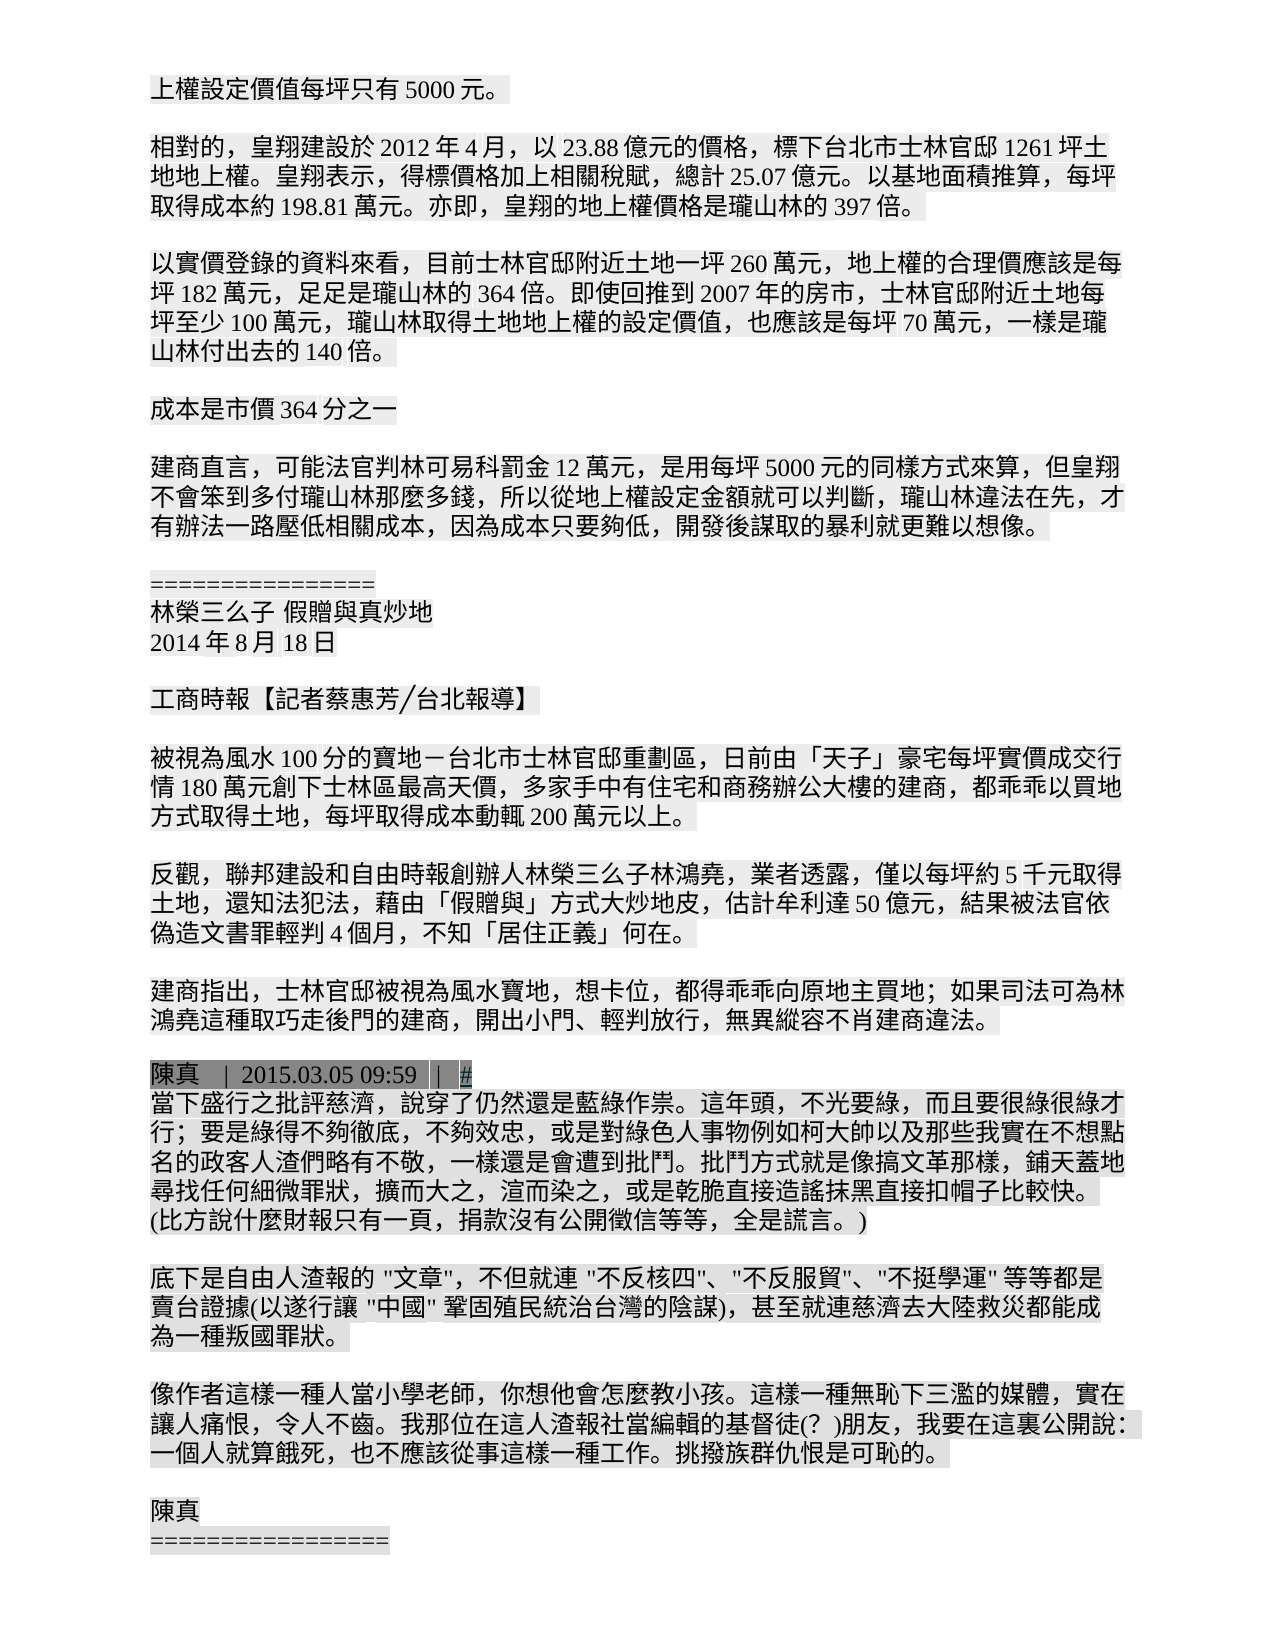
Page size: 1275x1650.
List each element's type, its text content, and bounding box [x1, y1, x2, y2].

text 當下盛行之批評慈濟，說穿了仍然還是藍綠作祟。這年頭，不光要綠，而且要很綠很綠才行；要是綠得不夠徹底，不夠效忠，或是對綠色人事物例如柯大帥以及那些我實在不想點名的政客人渣們略有不敬，一樣還是會遭到批鬥。批鬥方式就是像搞文革那樣，鋪天蓋地尋找任何細微罪狀，擴而大之，渲而染之，或是乾脆直接造謠抹黑直接扣帽子比較快。(比方說什麼財報只有一頁，捐款沒有公開徵信等等，全是謊言。) 底下是自由人渣報的 "文章"，不但就連 "不反核四"、"不反服貿"、"不挺學運" 等等都是賣台證據(以遂行讓 "中國" 鞏固殖民統治台灣的陰謀)，甚至就連慈濟去大陸救災都能成為一種叛國罪狀。 像作者這樣一種人當小學老師，你想他會怎麼教小孩。這樣一種無恥下三濫的媒體，實在讓人痛恨，令人不齒。我那位在這人渣報社當編輯的基督徒(？)朋友，我要在這裏公開說：一個人就算餓死，也不應該從事這樣一種工作。挑撥族群仇恨是可恥的。 陳真 ================= 愚民斂財的黑心慈濟 2015-03-04 自由人渣報 黃招榮 近年來，我們國小每逢開學之初，都會有20多個單位提供獎助學金，私人與地方性廟宇的都有，如仙公廟、行天宮、媽祖廟等。這些獎助學金對於正處於失業或低收入的家長來說，像及時雨解決孩子的註冊費用。這些獎助學金都必須在我承辦的業務下做正式的公文登錄，但10多年來，我就從未見慈濟功德會提供國中小學生獎助學金。 慈濟聲稱「救急不救窮」，善款取之於社會，本要用之於社會。對於須要幫助的窮人，慈濟卻吝於給予救助，這已失去善款的本意。相對於「艱苦人守護神」的莊朱玉女，50年來堅持10元的自助餐給勞苦底層的工人吃飽，慈濟應該大感汗顏。雖然在急難時有慈濟人在場送熱食與發放慰問金，但與慈濟每年近百億的善款收入，實在不成比例，標榜「勿以善小而不為」的慈濟，令人覺得言行不一。 而資深的慈濟弟子、法號「本榕」的頂新魏應充，以毒油毒害台灣人，身為慈濟最高精神領袖證嚴，竟然沒有對社會大眾表達歉意，也沒有「清理門戶」。釋昭慧以一句「悲極無言」出面救駕，那這跟公家機關的官官相護、包庇不法又有何不同？證嚴法師不但要魏應充吃好、睡好，還說：「我們幾十年都這樣吃，不都這樣過來嗎？」，那慈濟標榜的「勿以惡小而為之」，豈不就是說一套，做一套？這對全台灣的毒油受害人又情何以堪？ 慈濟每年近百億元的善款收入，財報只有一張寫不滿的A4紙，完全沒有明細，也沒有會計師的審查，根本是一筆糊塗帳。慈濟擅於變更地目炒作地皮，現又強行要開發內湖保護區，簡直是財團的掠奪作為；又對中國（台灣的敵國）大送秋波，以龐大金額援助中國，中國樂於省下救災經費，挪作購買攻台武器和收買台灣媒體，以達併吞台灣的侵略野心，慈濟已變成中國統戰台灣的馬前卒。故中國的官員來台灣，必訪花蓮慈濟拜會證嚴。 在太陽花學運期間，慈濟不去撫慰被暴警打到頭破血流的學生，反而獻花、獻水果給打學生的暴警。不反核四、也不反服貿的慈濟，不諱言與國民黨緊密合作愉快。政教合體，愚民斂財，殖民統治的磐石更加堅固。 慈濟大愛台借用中視攝影棚，國民黨拒退回慈濟11億元的保證金，慈濟也不追討，我強烈質疑這背後有不單純的情事。這是多少善良的台灣人的善款啊！絕對的權力造成絕對的腐敗，連慈濟也不能倖免。 （國小教師、台灣南社社員） [150, 1089, 1125, 1555]
text 自由人渣報老板林榮三，舊國民黨時期是國民黨為非作歹買票做票的黨政要員，當民進黨興起，改朝換代後，竟然卻開始愛台灣，整天妖魔化大陸人，挑撥族群仇恨不遺餘力，而其家族為非作歹大賺黑心錢的行徑更是變本加厲。 陳真 =============== 林榮三么子 知法玩法 2014年8月17日 聯邦集團創辦人林榮三的么兒、瓏山林建設董事長林鴻堯（本報資料照片），利用人頭規避土地法，取巧開發士林官邸旁近千坪精華土地，被依偽造文書罪輕判4個月。（張鎧乙攝） 中國時報【陳志賢、潘杏惠╱台北報導】 聯邦集團創辦人林榮三么兒、瓏山林建設董事長林鴻堯，為開發士林官邸旁近千坪精華土地，將名下土地假贈與13名人頭，被判刑4月，易科罰金12萬元確定。「人民民主陣線『鏟土豪』行動」研究員李燕認為，林鴻堯知法玩法，卻僅偽造文書罪輕判，如同政府作莊打假球，縱容財團建商牟取暴利，無助政府打房政策，居住、土地正義恐難實現。 炒地輕判 政府縱容 民陣認為今年四月財政部長張盛和與台北市副市長張金鶚的「雙張會」，喊出「打房！他們深感懷疑，認為僅是選舉操弄。否則，政府就該真正殺雞儆猴，至少應 將林鴻堯案以「偽造文書」罪的最高刑責，判3年徒刑。 李燕強調，其實像林鴻堯這種鑽法律漏洞案例不少，「民陣鏟土豪行動」最近就接獲不少民眾反映他們的土地、房子被財團建商以類似手法非法變更，他們卻求助無門。土地法的立法精神是好的，卻被有心人士以鑽法律漏洞方式知法玩法，政府應鐵腕重懲建商玩法行徑，不然縱使修法，財團建商靠龐大律師團，依舊可以輕易玩法。 「民陣鏟土豪行動」在臉書上PO文，無奈指出政府高調喊出要打房，雖然檢察官努力投球，法官卻假裝揮棒落空，造成政府做莊，打了一場讓民眾傷心失望的假球賽！這種仗其優勢，惡意操弄法律精神、強侵民眾基本權益，是財團建商來謀奪暴利的慣用伎倆。「這種玩法行徑就是違法！惡意操弄玩法的犯罪甚至比違法更惡劣！」 碰到財團 打房打假 鏟土豪行動強調，此般有如「經濟犯罪」的惡劣行逕，卻僅輕判4月，且可易科罰金12萬元，這相對此案若主導開發成功，將可獲利近60億元的暴利相比，簡直九牛一毛。 綠黨發言人王鐘銘則認為，「瓏山林公司的手法太粗糙、笨拙了，簡直陷買房子的消費者於不義。」連瓏山林這麼大的財團，都要用這樣的方式牟取暴利，代表還有更多的未爆彈，政府如果不出面遏止，還會有更多的爭議及受害者。 王鐘銘表示，瓏山林案以取巧的方式，藉此符合《土地法》地主人數過半條件，不但犧牲少數土地所有人的權益，更重要的是，如果今天這塊土地上蓋住宅，消費者買了地上權住宅，卻不曉得土地產權面臨爭議問題，要是土地所有人出面抗議，消費者豈不是吃了悶虧？ OURs都市改革組織祕書長彭揚凱也認為，瓏山林這麼大的財團，一定不只這件案子用這樣的手法炒地皮，但整個問題還是要回歸到複雜的政商結構來討論。 取巧牟利 小民受害 彭揚凱說，外界抨擊多時的《土地法》修法，就因為有立委在立院裡護航，以致於打房、炒地皮問題，從來都沒有辦法有效解決，只能繼續惡性循環下去。 ============== 林榮三么子 假贈與真炒地累犯 中時電子報 作者陳志賢、江慧珺╱台北報導 2015年1月22日 「鏟土豪行動」研究員李燕（左）21日表示，他們接獲民眾舉發位於北市光復北路與八德路口土地遭瓏山林建設惡意玩法，藉「假贈與、真買賣」侵害他人權利，董事長林鴻堯應出面說明清楚。（姚志平攝） 聯邦企業集團創辦人林榮三么子、瓏山林建設董事長林鴻堯被控「假贈與、真買賣」光復北路與八德路土地，涉嫌偽造文書。台北地檢署昨日傳喚告訴人及被告林鴻堯共3人到庭，據了解，林鴻堯與陳姓地主2被告均否認假贈與，檢方將再查證。 躲媒體 走後門進北檢 林鴻堯昨在律師掩護下，故意不走北檢第三辦公室前門，而是「走後門」進入，避開媒體拍攝。長期關注此議題的民陣「鏟土豪行動」也趕往，抗議「富二代」林鴻堯是掠地牟取暴利「累犯」，請求檢察官學習柯P精神對抗土豪財團，並呼籲檢察官應依法起訴並嚴懲重刑。 對此，北市府發言人林鶴明表示，市長柯文哲態度清楚，只是希望釐清近期引發社會關注的開發案，解決問題，並非對抗財團或反商仇富。他表示，不清楚此案案情，也沒有接觸過民陣的「鏟土豪行動」，原則上尊重司法偵辦，北市府不評論。 告訴人陳姓地主控稱，位於光復北路與八德路口，原本為家族多人共同持有的土地，林鴻堯並非該地地主，卻藉由土地共有人另名陳姓地主贈與土地0.0373平方公尺、建物0.2532平方公尺，以如同「名片」大小土地給林，讓林與瓏山林成為土地共有人，再藉此排除其他土地共有人優先購買的權益。 買土地 總走旁門左道 「鏟土豪行動」研究員李燕說，去年8月，林鴻堯利用土地法漏洞，以「假贈與、真買賣」方式贈與13名人頭各約iPhone5面積大小的土地，以取得士林官邸旁精華土地主導權，遭判刑4月，易科罰金12萬定讞。如今林再以同樣手法，侵占其他土地共有人之優先購買權利。 李燕指出，這筆土地位於未來捷運三環三線經過路段，該區目前每坪已至60萬至194萬，若日後本案土地以現有工三土地容積，開發成功後保守估計獲利7億元以上，如再變更為住宅區或商業區，開發價值更可加乘翻倍。 她認為，林鴻堯已是累犯，以各種鑽法律漏洞的詐術手法掠地搶地，讓房價居高不下，青年及弱勢住不起，「富到你，窮到我」，真是全民之禍，期盼檢察官能比照士林官邸人頭案予以起訴，並避免士林官邸案輕判12萬罰金，應從重量刑，以遏止累犯行徑。 民團怒 要檢從重量刑 她感嘆說，林在士林官邸案獲輕判，若日後開發該案成功，獲利將近60億，刑罰之輕相對獲利之高，實在罪罰不相比。 她強調，林鴻堯是聯邦集團創辦人林榮三么子，該集團擁有可供資金往來調度的銀行及龐大專業律師群，卻不正派經營，一再使用無良手法，知法玩法，她呼籲全民一起揭發各種瓏山林及土豪背後的土地暴利手法，不要讓土地經濟慣犯再次囂張犯案。 ============ 林榮三么子輕判 民團鏟土豪 2014年8月21日 中國時報【林偉信╱台北報導】 《自由時報》創辦人林榮三么子、瓏山林建設董事長林鴻堯，以灌人頭假贈與方式，欲牟取土地暴利60億元，卻被輕判4月、易科12萬元定讞，引發人民怒火。人民民主陣線發起「鏟土豪行動」，昨前往司法院前抗議，呼籲政府徹查瓏山林所有建案，落實執法、從重量刑。 人民民主陣線昨在司法院前，先以行動劇嘲諷瓏山林的貪婪惡行，1個頭載虎狼面罩的抗議成員象徵林鴻堯，將手伸向龐大的土地開發利益，但法官輕判，根本無法管得住這種惡狼，讓這種土豪劣質建商，繼續目無法紀，玩法弄法，侵吞人民土地。 人民民主陣線成員隨後高喊口號，怒吼「土地暴利」就是「違法牟利」，法官輕判林鴻堯是無法可辦還是不辦?他們質疑我國法律對於藉土地謀暴利，是否真的已經到無法可管的地步？如果法律體制已經失靈，人民還可以怎麼辦？ 抗議行動發言人李燕指出，依據《平均地權條例》83條規定，從事土地壟斷、投機者處3年以下徒刑，而林鴻堯正是符合這種犯行，法官理應以此條例，將林重判，讓他入監服刑，而非以偽造文書罪輕判，讓林可易科罰金。 李燕表示，「鏟土豪行動」是反對土地成為商品，反對現今土地暴利竟是合法牟利，人民不同意這樣的結構繼續存在，他們要求司法院在其「革新司法制度，提高裁判品質」的自我期許下，落實人民的要求，應重判林鴻堯，以杜絕土豪炒地、炒房歪風。 此外，李燕也號召全國人民糾舉清查，包括瓏山林建設在內，藉土地暴利的土豪罪犯清單，讓全民及有關單位，以「平均地權」精神，嚴懲土地暴利罪犯，重建居住正義。 ============= 林榮三之子又涉炒地 作者： 林偉信、蕭博文╱台北報導 中時電子報 – 2014年8月26日 人民民主陣線鏟土豪行動25日前往北檢抗議，發言人周佳君（左）痛批瓏山林建設董事長林鴻堯，以假贈與方式，欲牟取士林官邸旁土地暴利60億元，法院卻輕判，不料，林故技重施，炒作北市光復北路精華地，要求林鴻堯「踹共」。（陳信翰攝） 中國時報【林偉信、蕭博文╱台北報導】 瓏山林建設董事長林鴻堯，甫因假贈與圖謀士林官邸旁土地暴利60億元，獲輕判12萬元定讞，昨他又被控炒作台北市光復北路精華土地，前往台北地檢署應訊；林戴著口罩低調出庭，他再次否認犯行，面對偵查庭外的人民民主陣線抗議聲浪，則充耳不聞。 相中光復北路精華地 人民民主陣線得知林被檢方傳訊，昨天下午前往北檢門口「堵人」，要林鴻堯「踹共」，希望承辦檢察官要硬起來，嚴辦這種屢屢違法牟暴利的土豪，杜絕土豪炒地的歪風。 人民民主陣線怒批，林鴻堯不僅是瓏山林建設董事長，也是《自由時報》創辦人林榮三的兒子，人民民主陣線希望林「踹共」，何以他與他的家族，明明有媒體公器，卻為何一直躲在媒體後面，避而不見？ 林鴻堯是林榮三么子，月初才剛因假贈與、灌人頭，玩法掠地牟暴利，被法院依偽造文書罪輕判4月，可易科罰金12萬元確定；沒想到，林如今又被控涉及光復北路的「假贈與」土地買賣案，遭檢方調查。 想以假贈與搶先入場 據了解，林鴻堯為染指該筆位於光復北路與南京東路、八德路口的精華地，竟要求其中1名共有地主，以假贈與的方式，讓他取得「優先購買權」，強行主導土地買賣權利。 由於土地法34之1條規定，共有人出賣應有部分時，他共有人可以同一價格優先購買權，林鴻堯即以此法律漏洞，先以假贈與取得「入場門票」，再惡意併吞他共有人土地。 鏟土豪籲全民來舉發 台北地檢署日前接獲檢舉後，分案展開調查，25日傳喚林鴻堯到案說明，林獲知北檢門口有抗議群眾及守候媒體，特地在友人的「指點」下，繞道從旁門偷偷進入偵查庭；林對檢方的訊問，仍然是一如往常，全盤否認犯行。 抗議群眾因久等不到林鴻堯，在北檢門口齊聲怒吼，要求檢察官加油，嚴辦這種買地、養地、炒地的土豪，他們並公布糾察專線0979709837，呼籲全民一起糾察舉發，揭發各種瓏山林土地暴利手法，不要讓這種慣犯再次囂張犯案。 ============ 瓏山林3大賤招 5大低成本 中時電子報 作者： 林偉信╱台北報導 2014年8月21日 不能容忍林榮三么子、瓏山林建設董事長林鴻堯以灌人頭假贈與方式開發士林官邸旁土地，牟取暴利，高院卻對他輕判，人民民主陣線成員20日到司法院前以行動劇抗議，要求徹查瓏山林所有建案，杜絕土豪炒地歪風。（王錦河攝） 中國時報【林偉信╱台北報導】 人民民主陣線昨日公布瓏山林建設囂張玩法，炒房、炒地的3大賤招及5大低成本牟取暴利的方式。3大賤招分別是以自家的聯邦銀行取得貸款信託，假人頭取得土地主導權，律師群跟政府打官司；5大低成本為取得成本低、養地成本低、營造成本低、交易成本低、犯罪代價低。 人民民主陣線發言人李燕指出，瓏山林建設長期利用法律與稅制的漏洞，牟取土地暴利，成為台灣最大的土豪。 經分析後發現，瓏山林以3大賤招從事土地壟斷投機，再蓋房後炒高房價，獲取不法暴利。 利用自家銀行圖利 3大賤招第一步，就是以自家聯邦銀行，取得地主信託或貸款，圖利一條鞭；第二步則利用土地法漏洞，以假交易灌人頭，最得土地主導權，最後一招就是，砸錢聘用專屬律師，死纏爛打和政府興訴，逼迫行政法院作成有利的判決結果。 此外，李燕表示，瓏山林以5大低成本，巧取豪奪獲取不法暴利；5大低成本即用低價取得土地開發權，然後將養地坐收土地增值利益，等到土地被炒貴後，再以低營造成本蓋房，高價售屋大賺黑心錢。 牟取暴利有恃無恐 她指出，由於土地稅制不公，瓏山林以遠低於市價的公告現值，上繳土地增值稅，讓不動產交易成本降到最低；此外，林鴻堯黑心牟取暴利，卻只被判刑4月，易科罰金12萬元，在這種犯罪代價低的情況下，讓瓏山林有恃無恐，繼續囂張牟取土地暴利。 ========== 林榮三家族 違法大發黑心財 2014年8月18日 中國時報【洪正吉╱台北報導】 這不是暴利，什麼是暴利！聯邦集團創辦人林榮三么子、瓏山林建設董事長林鴻堯，不法開發士林官邸旁千坪土地牟利案宣判後，外界除質疑判刑太輕，更離譜的是，林當年只以每坪5000元的代價設定地上權，與皇翔建設每坪200萬元相比，有如天壤之別 。 林鴻堯知法玩法的判決出來後，外界一片譁然，連建商都覺得不可思議，直指不法牟利那麼多，怎麼會只罰12萬元易科罰金。根據法院判決，林鴻堯當年想開發士林官邸561號土地，2011年間陸續取得約1000坪的過半土地。 「假贈與」下的暴利 但林因無法取得其他共有人同意，為了讓開發案順利進行，他以「假贈與」方式申辦移轉登記，將約0.0035坪土地過戶到13人名下。更離譜的是，2012年4月17日林鴻堯等「所有權人」，只以總價500萬元，就將千坪土地的地上權設定給瓏山林，換算下來，地上權設定價值每坪只有5000元。 相對的，皇翔建設於2012年4月，以23.88億元的價格，標下台北市士林官邸1261坪土地地上權。皇翔表示，得標價格加上相關稅賦，總計25.07億元。以基地面積推算，每坪取得成本約198.81萬元。亦即，皇翔的地上權價格是瓏山林的397倍。 以實價登錄的資料來看，目前士林官邸附近土地一坪260萬元，地上權的合理價應該是每坪182萬元，足足是瓏山林的364倍。即使回推到2007年的房市，士林官邸附近土地每坪至少100萬元，瓏山林取得土地地上權的設定價值，也應該是每坪70萬元，一樣是瓏山林付出去的140倍。 成本是市價364分之一 建商直言，可能法官判林可易科罰金12萬元，是用每坪5000元的同樣方式來算，但皇翔不會笨到多付瓏山林那麼多錢，所以從地上權設定金額就可以判斷，瓏山林違法在先，才有辦法一路壓低相關成本，因為成本只要夠低，開發後謀取的暴利就更難以想像。 ================ 林榮三么子 假贈與真炒地 2014年8月18日 工商時報【記者蔡惠芳╱台北報導】 被視為風水100分的寶地－台北市士林官邸重劃區，日前由「天子」豪宅每坪實價成交行情180萬元創下士林區最高天價，多家手中有住宅和商務辦公大樓的建商，都乖乖以買地方式取得土地，每坪取得成本動輒200萬元以上。 反觀，聯邦建設和自由時報創辦人林榮三么子林鴻堯，業者透露，僅以每坪約5千元取得土地，還知法犯法，藉由「假贈與」方式大炒地皮，估計牟利達50億元，結果被法官依偽造文書罪輕判4個月，不知「居住正義」何在。 建商指出，士林官邸被視為風水寶地，想卡位，都得乖乖向原地主買地；如果司法可為林鴻堯這種取巧走後門的建商，開出小門、輕判放行，無異縱容不肖建商違法。 [150, 75, 1125, 1035]
text 陳真 | 2015.03.05 09:59 | # [150, 1060, 1125, 1089]
